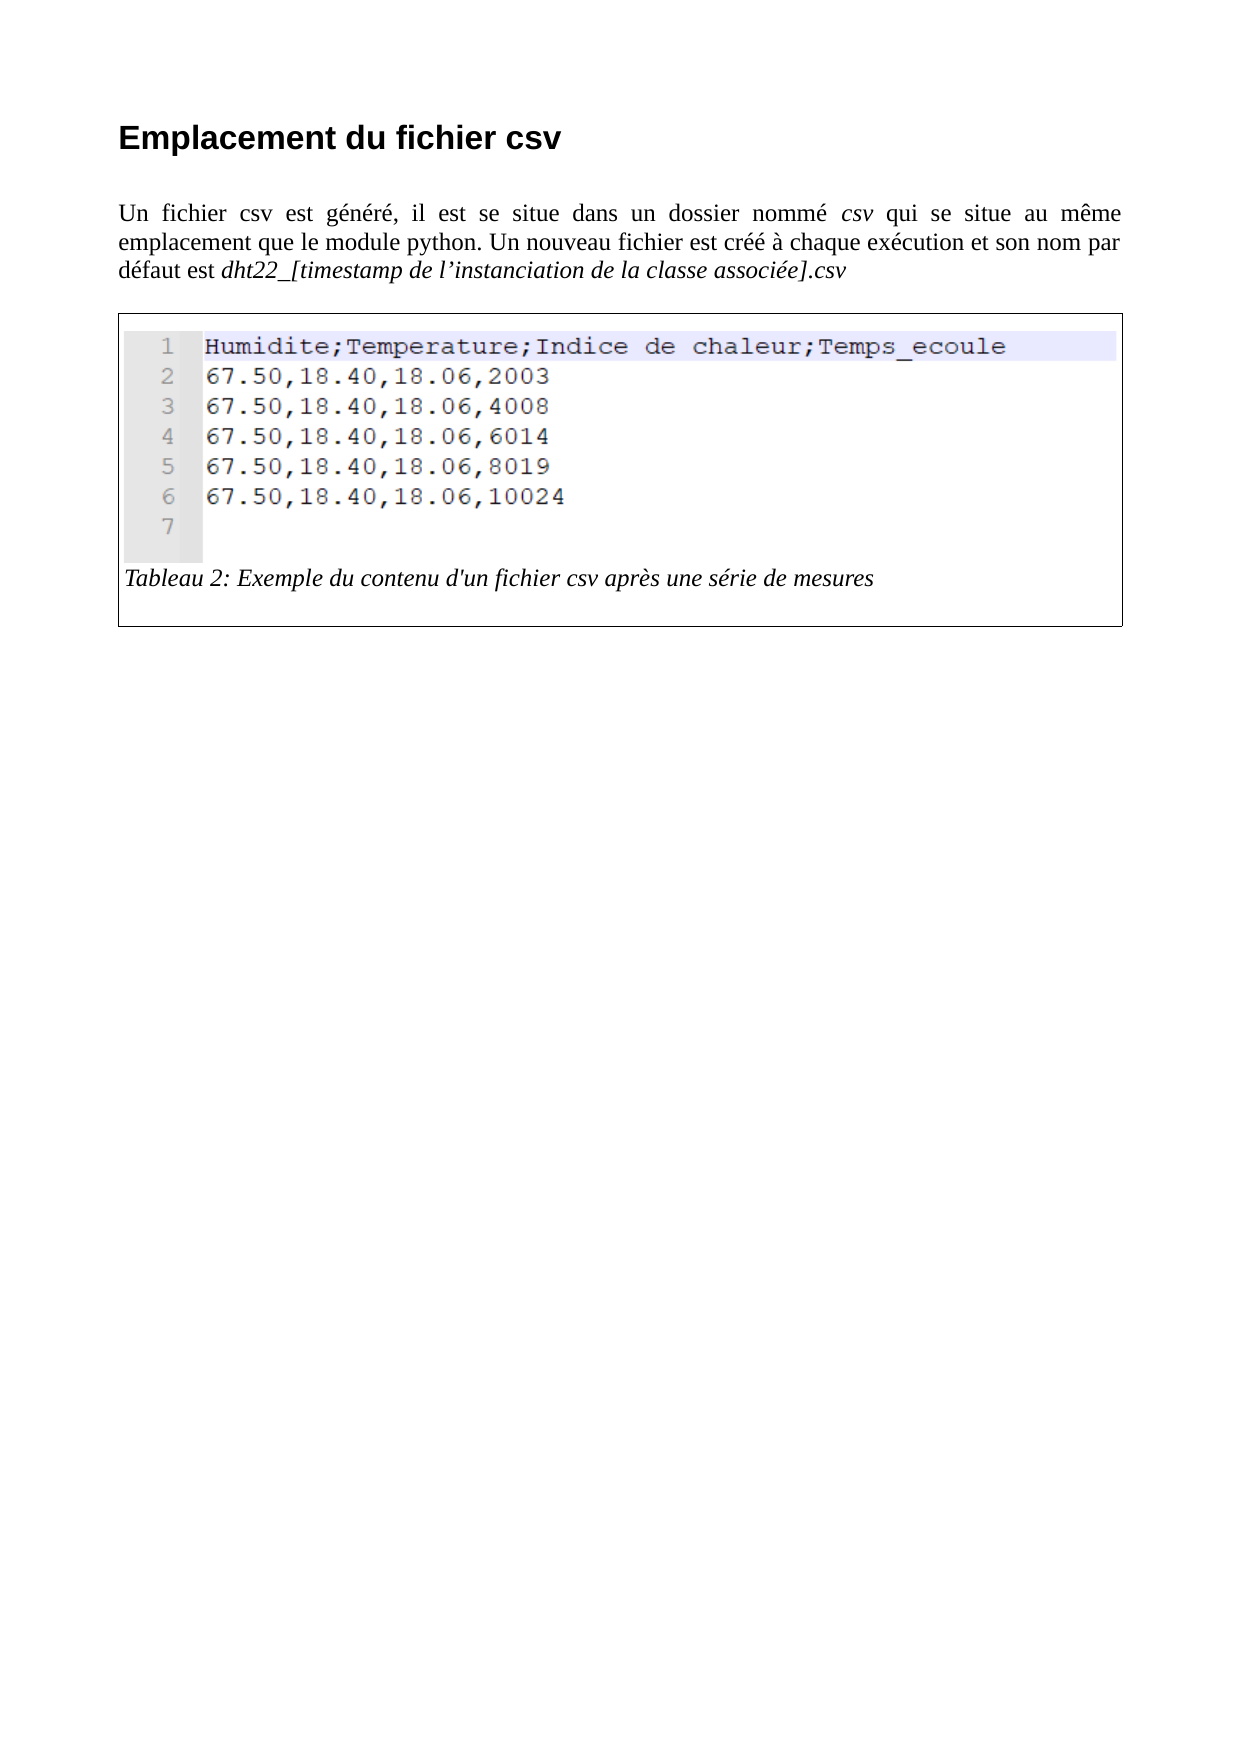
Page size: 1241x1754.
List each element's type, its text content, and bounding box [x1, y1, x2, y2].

picture [123, 331, 1117, 563]
table_header [119, 314, 1122, 626]
subtitle Emplacement du fichier csv [118, 118, 1122, 157]
text Un fichier csv est généré, il est se situe dans un dossier nommé csv qui se situe au même emplacement que le module python. Un nouveau fichier est créé à chaque exécution et son nom par défaut est dht22_[timestamp de l’instanciation de la classe associée].csv [118, 198, 1122, 284]
